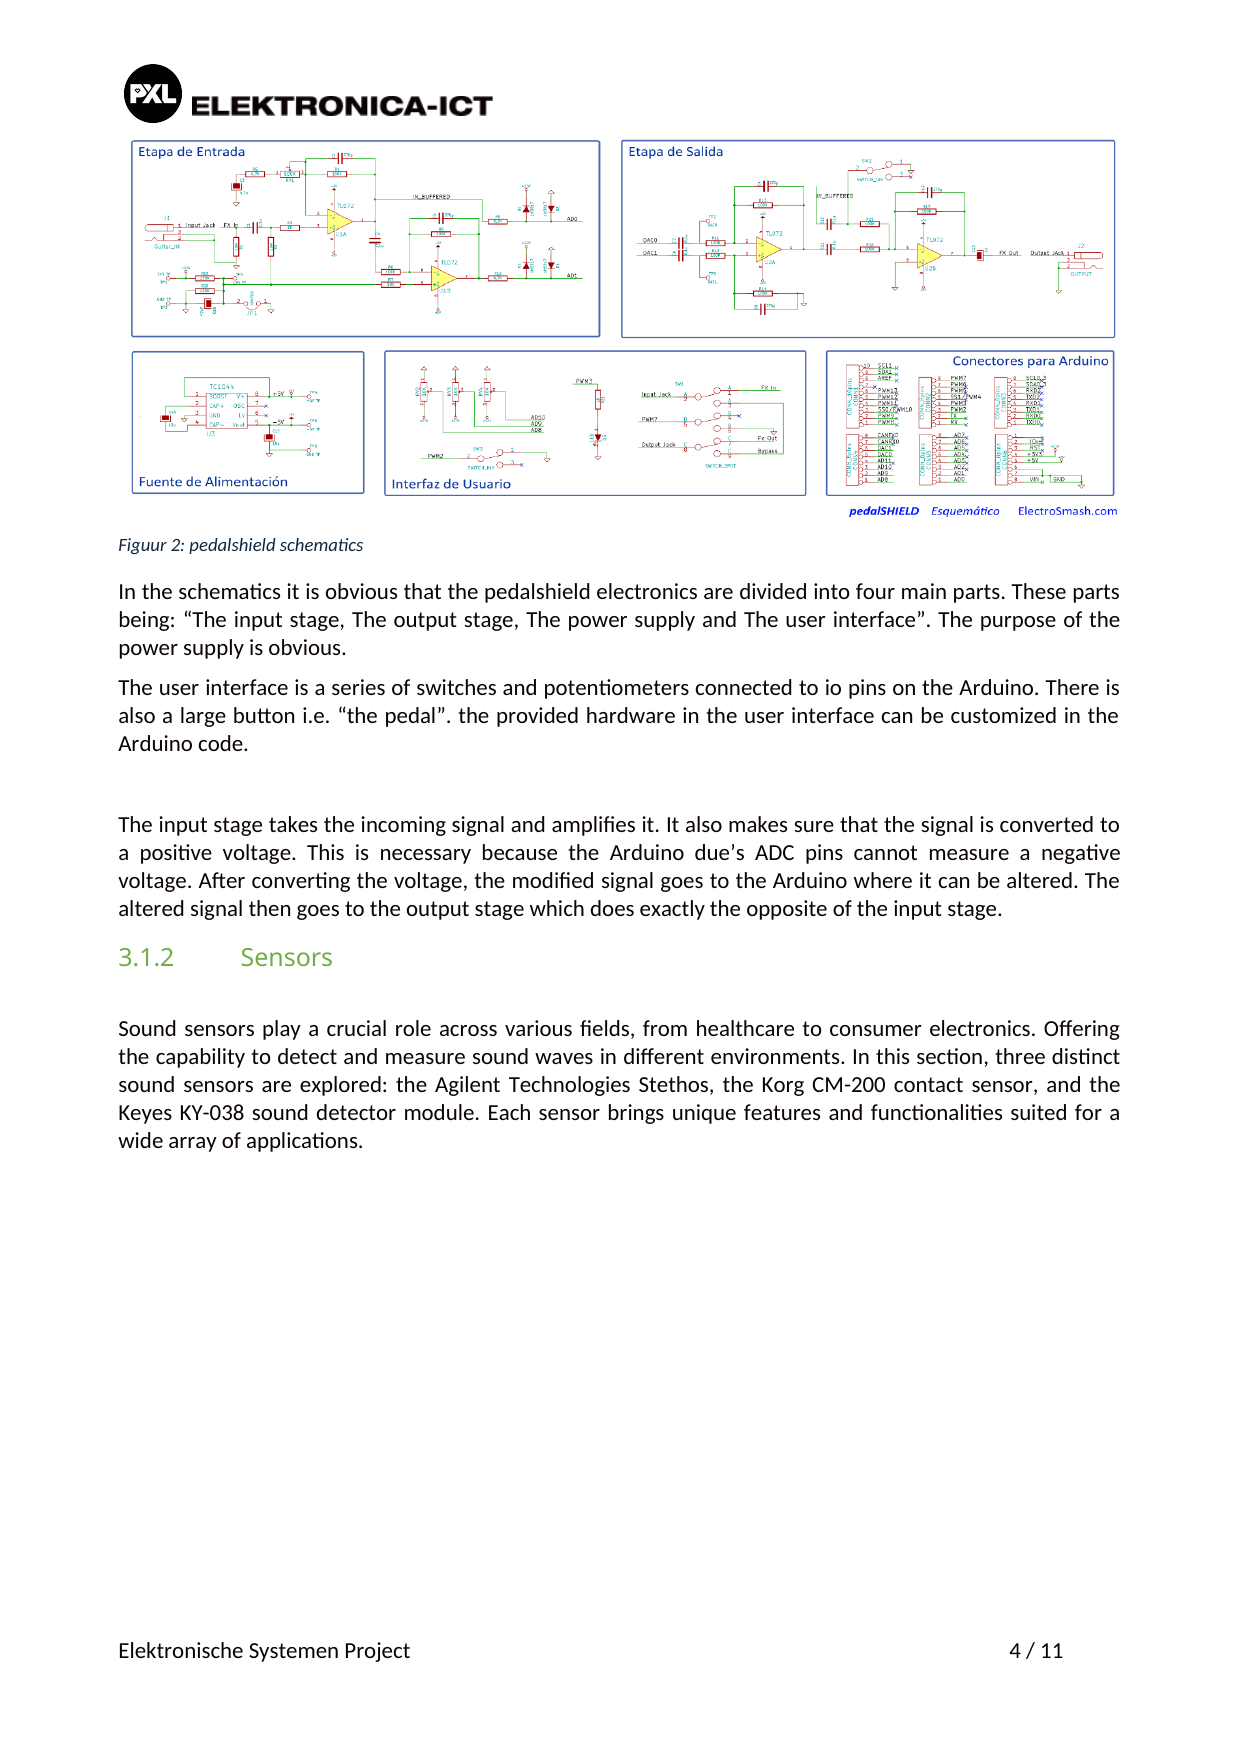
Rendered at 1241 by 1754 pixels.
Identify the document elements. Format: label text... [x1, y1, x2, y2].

text Figuur 2: pedalshield schematics [118, 533, 1122, 556]
text The input stage takes the incoming signal and amplifies it. It also makes sure that the signal is converted to a positive voltage. This is necessary because the Arduino due’s ADC pins cannot measure a negative voltage. After converting the voltage, the modified signal goes to the Arduino where it can be altered. The altered signal then goes to the output stage which does exactly the opposite of the input stage. [118, 811, 1122, 923]
text The user interface is a series of switches and potentiometers connected to io pins on the Arduino. There is also a large button i.e. “the pedal”. the provided hardware in the user interface can be customized in the Arduino code. [118, 673, 1122, 757]
subtitle Sensors [118, 939, 1122, 973]
text Sound sensors play a crucial role across various fields, from healthcare to consumer electronics. Offering the capability to detect and measure sound waves in different environments. In this section, three distinct sound sensors are explored: the Agilent Technologies Stethos, the Korg CM-200 contact sensor, and the Keyes KY-038 sound detector module. Each sensor brings unique features and functionalities suited for a wide array of applications. [118, 1014, 1122, 1154]
text In the schematics it is obvious that the pedalshield electronics are divided into four main parts. These parts being: “The input stage, The output stage, The power supply and The user interface”. The purpose of the power supply is obvious. [118, 577, 1122, 661]
